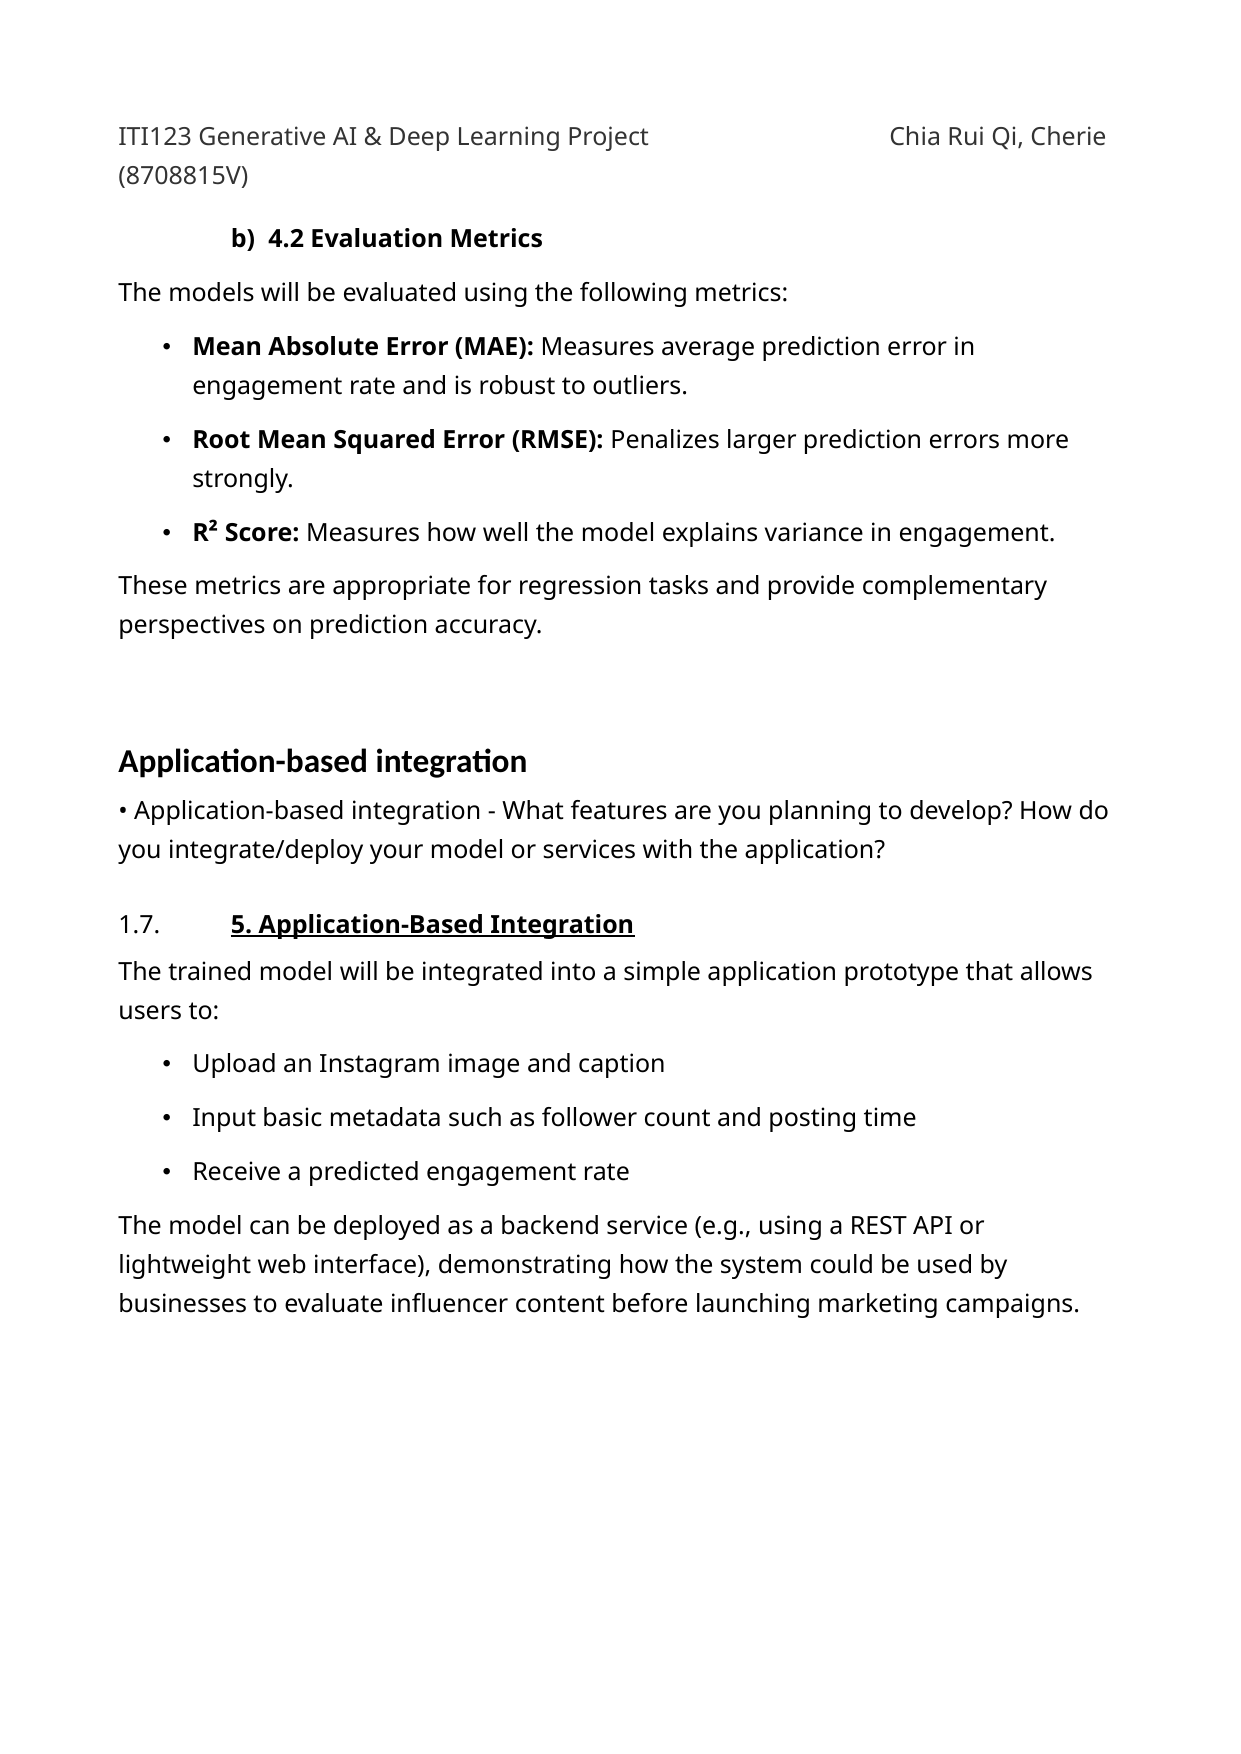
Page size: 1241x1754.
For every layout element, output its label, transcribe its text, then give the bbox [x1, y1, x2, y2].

subtitle Application-based integration [118, 739, 1122, 780]
list Mean Absolute Error (MAE): Measures average prediction error in engagement rate and is robust to outliers. [162, 328, 1122, 402]
text The trained model will be integrated into a simple application prototype that allows users to: [118, 953, 1122, 1026]
subtitle 5. Application-Based Integration [118, 907, 1122, 941]
subtitle 4.2 Evaluation Metrics [231, 221, 1122, 255]
list Upload an Instagram image and caption [162, 1046, 1122, 1080]
list Receive a predicted engagement rate [162, 1153, 1122, 1188]
text • Application-based integration - What features are you planning to develop? How do you integrate/deploy your model or services with the application? [118, 793, 1122, 866]
list Input basic metadata such as follower count and posting time [162, 1100, 1122, 1134]
list Root Mean Squared Error (RMSE): Penalizes larger prediction errors more strongly. [162, 421, 1122, 494]
text These metrics are appropriate for regression tasks and provide complementary perspectives on prediction accuracy. [118, 568, 1122, 641]
text The model can be deployed as a backend service (e.g., using a REST API or lightweight web interface), demonstrating how the system could be used by businesses to evaluate influencer content before launching marketing campaigns. [118, 1207, 1122, 1320]
text The models will be evaluated using the following metrics: [118, 274, 1122, 309]
list R² Score: Measures how well the model explains variance in engagement. [162, 514, 1122, 548]
